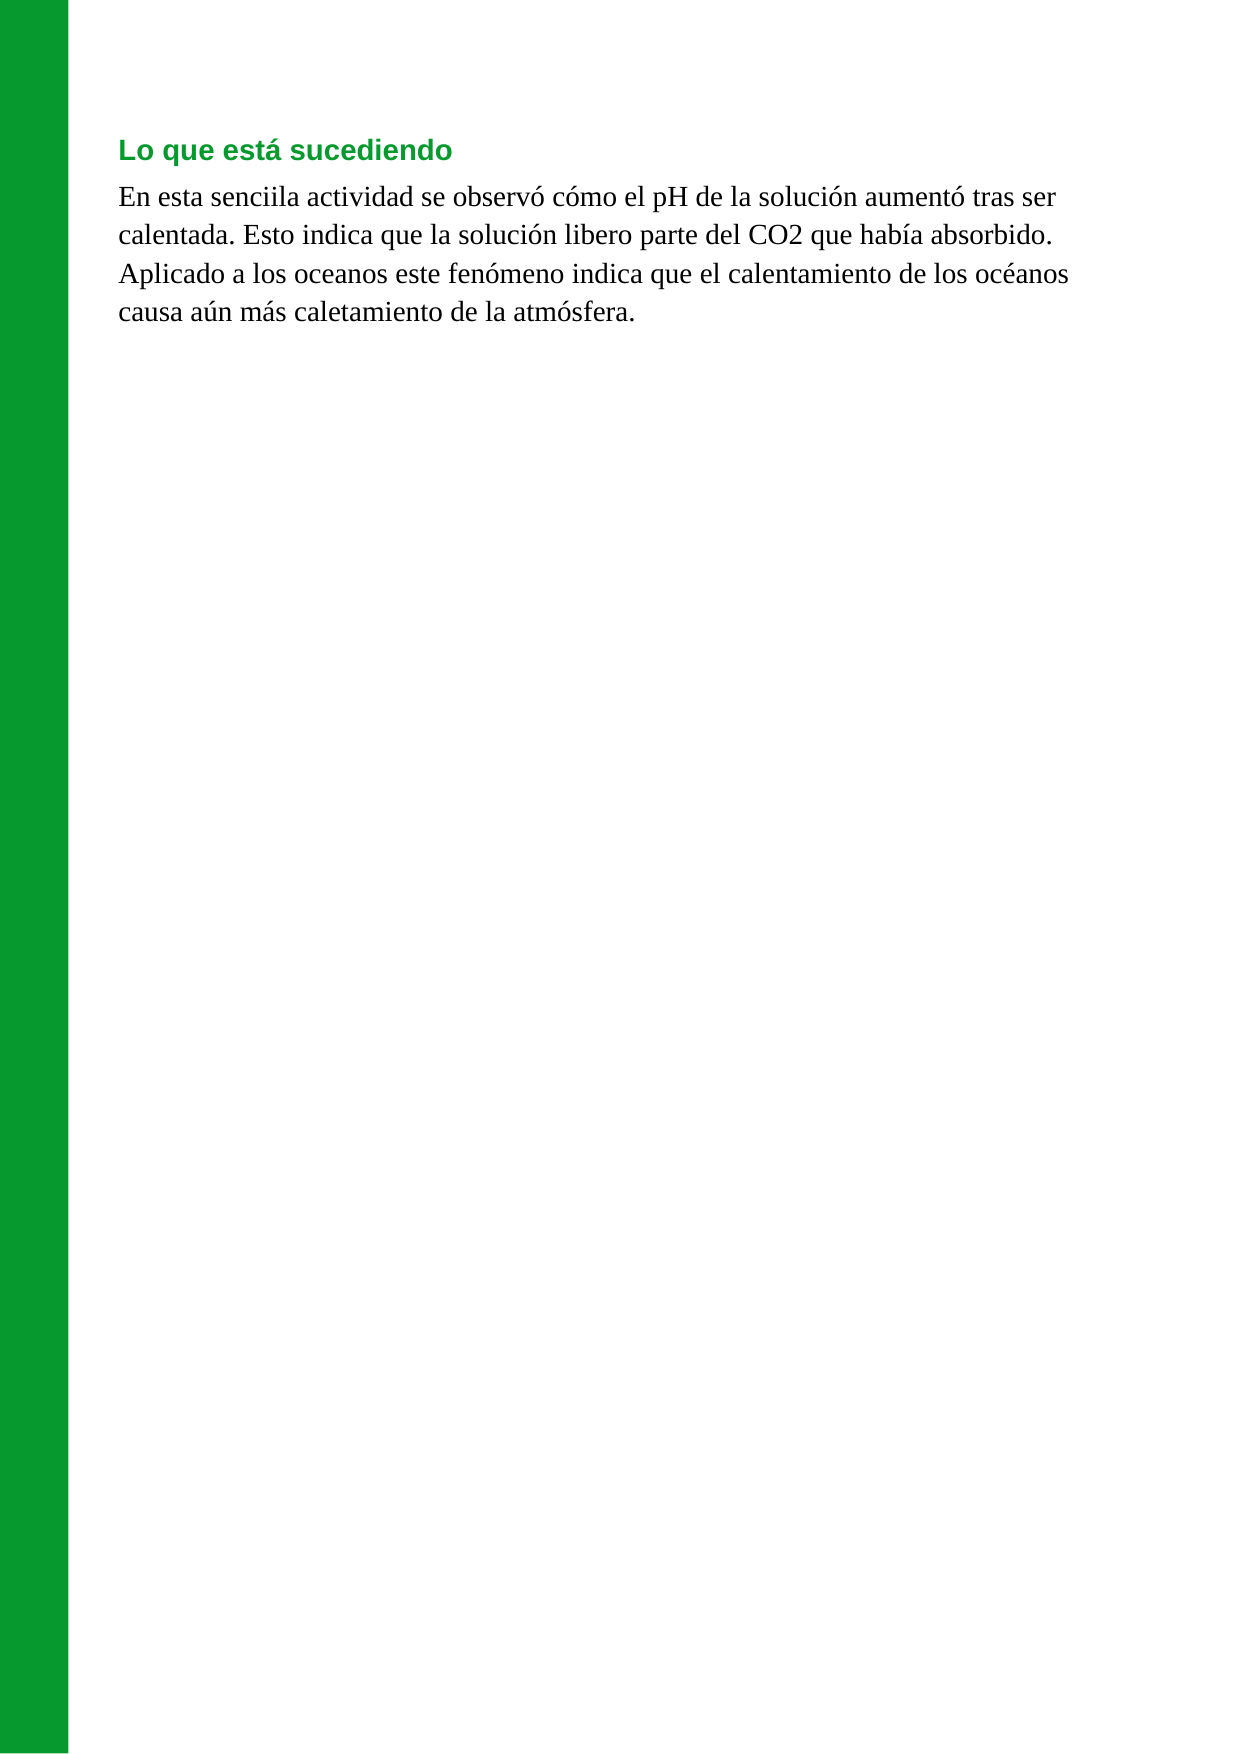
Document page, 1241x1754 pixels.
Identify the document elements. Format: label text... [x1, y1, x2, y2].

subtitle Lo que está sucediendo [118, 133, 1122, 166]
text En esta senciila actividad se observó cómo el pH de la solución aumentó tras ser calentada. Esto indica que la solución libero parte del CO2 que había absorbido. Aplicado a los oceanos este fenómeno indica que el calentamiento de los océanos causa aún más caletamiento de la atmósfera. [118, 179, 1122, 328]
